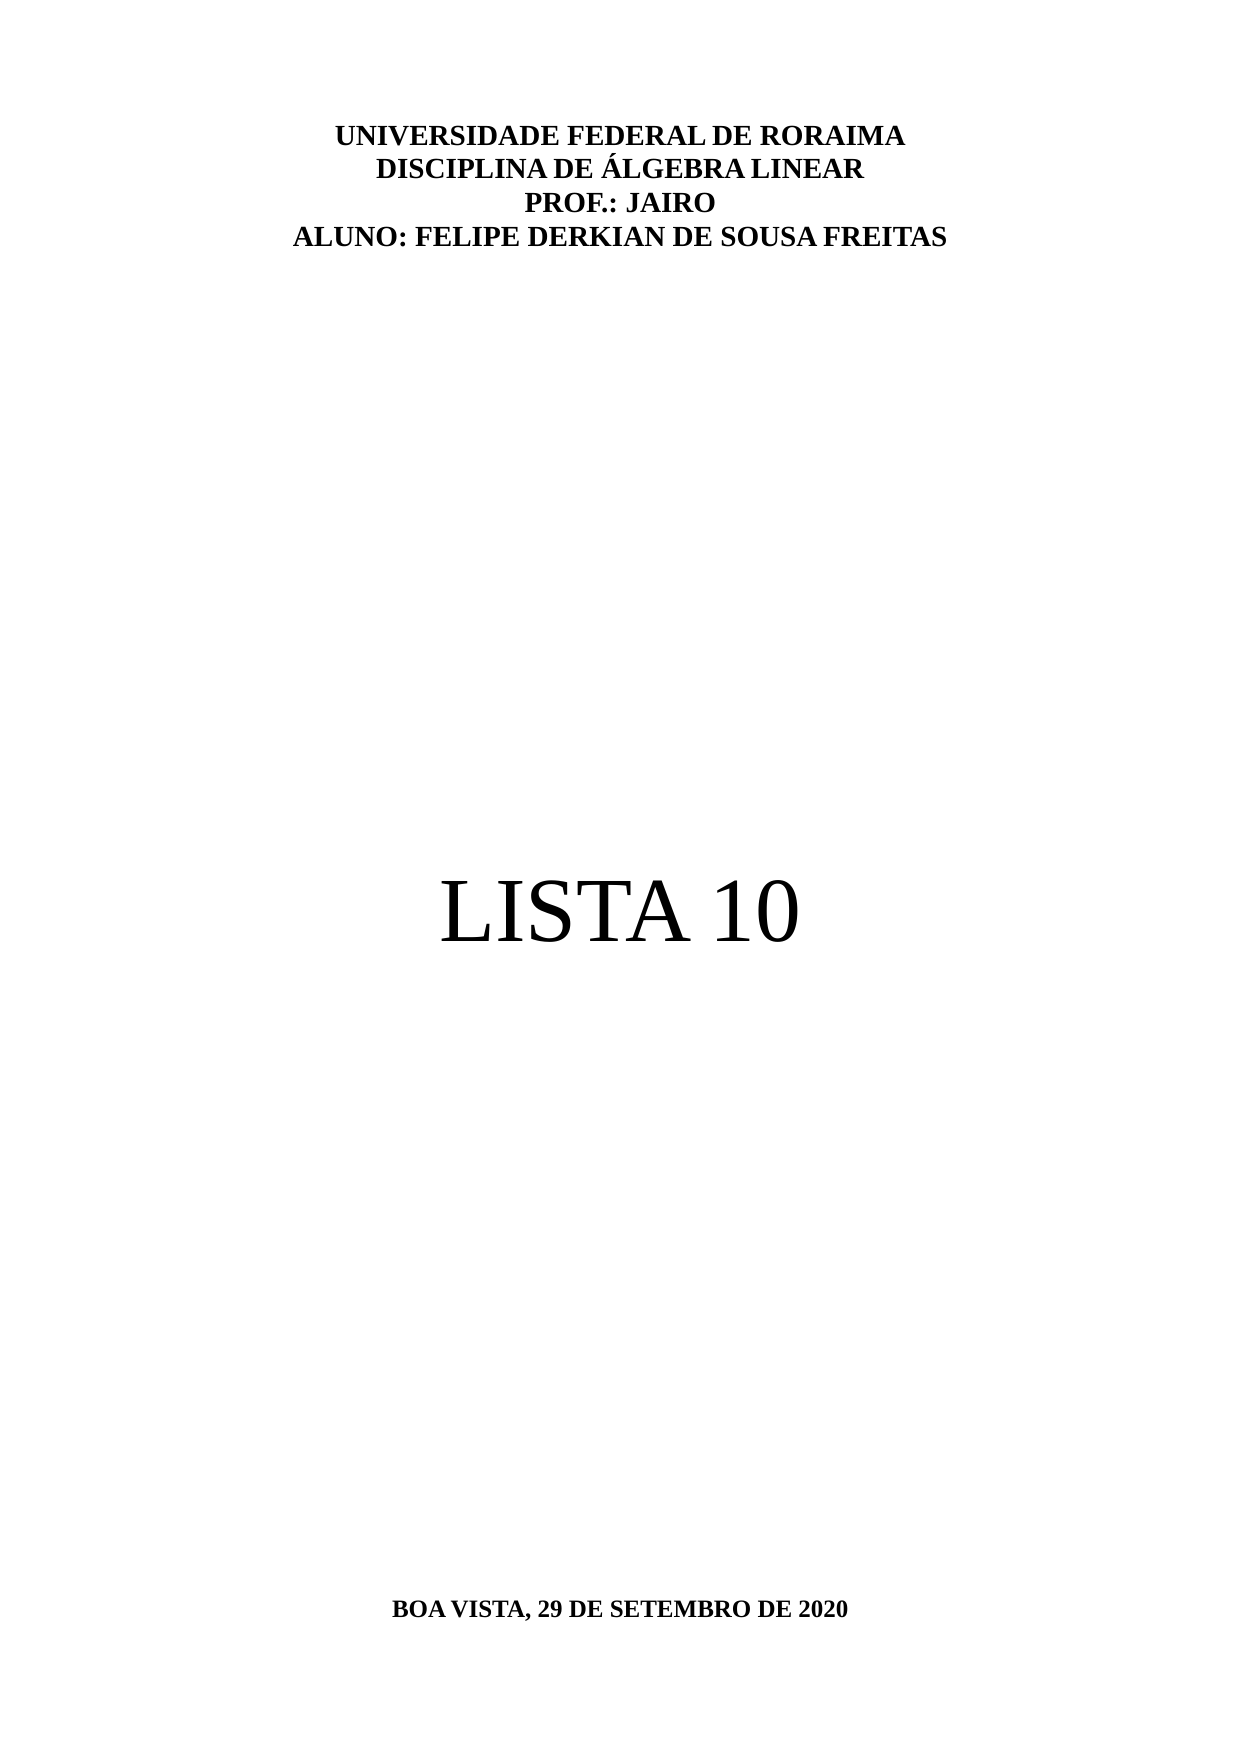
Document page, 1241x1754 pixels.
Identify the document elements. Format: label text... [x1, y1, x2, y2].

text LISTA 10 [118, 856, 1122, 961]
text PROF.: JAIRO [118, 185, 1122, 219]
text ALUNO: FELIPE DERKIAN DE SOUSA FREITAS [118, 219, 1122, 252]
text DISCIPLINA DE ÁLGEBRA LINEAR [118, 152, 1122, 185]
text UNIVERSIDADE FEDERAL DE RORAIMA [118, 118, 1122, 152]
text BOA VISTA, 29 DE SETEMBRO DE 2020 [118, 1594, 1122, 1623]
